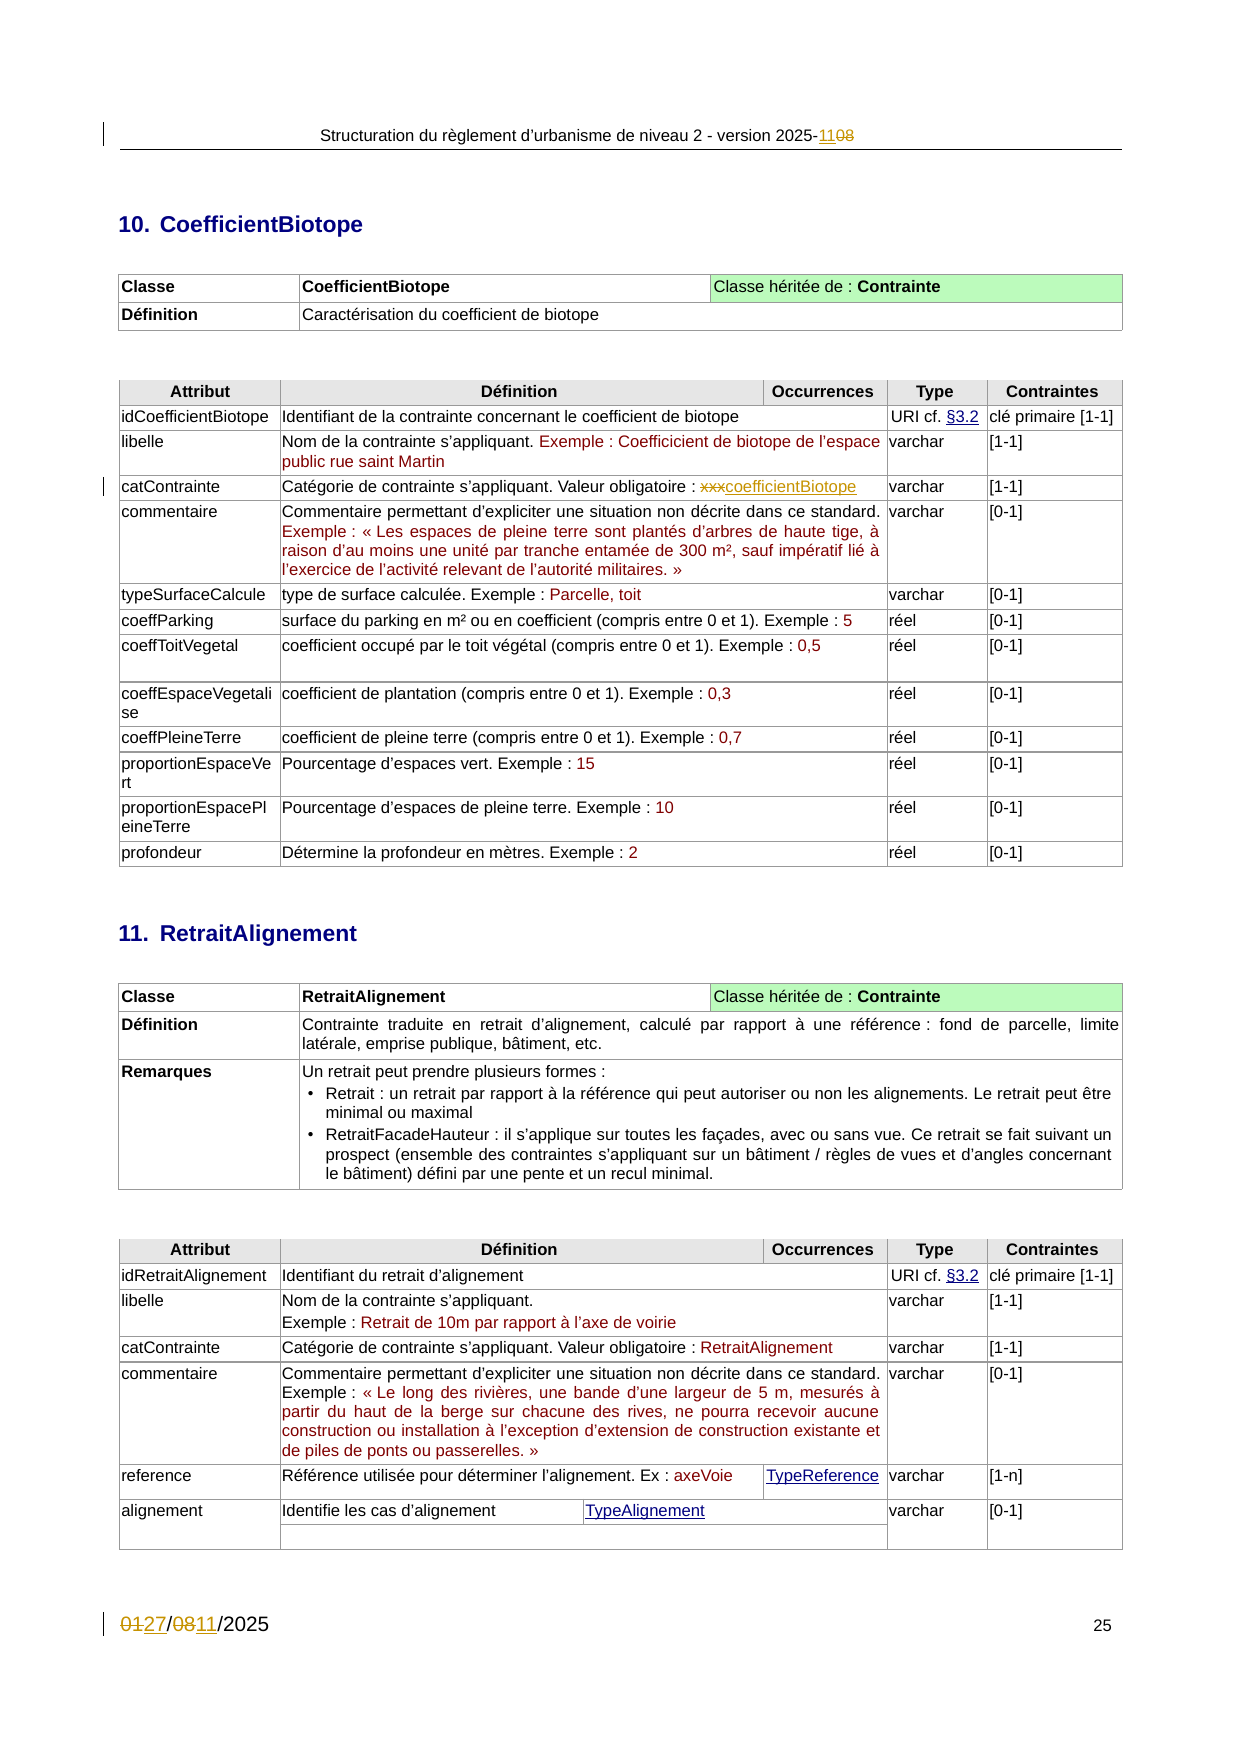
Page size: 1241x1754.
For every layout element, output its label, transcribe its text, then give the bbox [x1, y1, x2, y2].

table_cell Catégorie de contrainte s’appliquant. Valeur obligatoire : RetraitAlignement [281, 1337, 887, 1361]
table_cell Commentaire permettant d’expliciter une situation non décrite dans ce standard. Exemple : « Les espaces de pleine terre sont plantés d’arbres de haute tige, à raison d’au moins une unité par tranche entamée de 300 m², sauf impératif lié à l’exercice de l’activité relevant de l’autorité militaires. » [281, 501, 887, 583]
table_cell [0-1] [988, 610, 1122, 634]
table_cell idCoefficientBiotope [120, 406, 280, 430]
table_cell profondeur [120, 842, 280, 866]
table_cell ‍alignement [120, 1500, 280, 1549]
table_header Classe héritée de : Contrainte [711, 984, 1122, 1011]
table_cell Identifie les cas d’alignement [281, 1500, 583, 1524]
table_header Classe [119, 275, 299, 302]
table_cell reference [120, 1465, 280, 1498]
table_cell libelle [120, 1290, 280, 1336]
table_header Occurrences [764, 380, 887, 405]
table_cell [1-1] [988, 431, 1122, 475]
table_header Type [888, 1239, 987, 1263]
table_cell réel [888, 797, 987, 841]
table_cell réel [888, 683, 987, 726]
table_cell URI cf. §3.2 [888, 1264, 987, 1288]
table_cell TypeAlignement [584, 1500, 887, 1524]
table_cell [0-1] [988, 1363, 1122, 1463]
table_header Définition [281, 1239, 763, 1263]
table_cell clé primaire [1-1] [988, 406, 1122, 430]
table_cell URI cf. §3.2 [888, 406, 987, 430]
table_cell Identifiant du retrait d’alignement [281, 1264, 887, 1288]
table_cell [0-1] [988, 501, 1122, 583]
table_cell réel [888, 727, 987, 751]
table_cell [0-1] [988, 797, 1122, 841]
table_cell [0-1] [988, 753, 1122, 796]
table_cell varchar [888, 431, 987, 475]
table_cell varchar [888, 1465, 987, 1498]
table_cell type de surface calculée. Exemple : Parcelle, toit [281, 584, 887, 608]
table_cell Définition [119, 1012, 299, 1058]
table_header RetraitAlignement [300, 984, 710, 1011]
table_cell [1-1] [988, 1290, 1122, 1336]
table_cell Nom de la contrainte s’appliquant. Exemple : Retrait de 10m par rapport à l’axe de voirie [281, 1290, 887, 1336]
table_cell [1-1] [988, 1337, 1122, 1361]
table_cell varchar [888, 476, 987, 500]
table_cell typeSurfaceCalcule [120, 584, 280, 608]
table_cell proportionEspaceVert [120, 753, 280, 796]
table_cell réel [888, 753, 987, 796]
table_header Définition [281, 380, 763, 405]
table_cell catContrainte [120, 1337, 280, 1361]
table_cell Catégorie de contrainte s’appliquant. Valeur obligatoire : coefficientBiotope [281, 476, 887, 500]
table_cell ‍commentaire [120, 501, 280, 583]
table_cell idRetraitAlignement [120, 1264, 280, 1288]
table_cell [1-1] [988, 476, 1122, 500]
table_cell [0-1] [988, 842, 1122, 866]
table_cell [0-1] [988, 727, 1122, 751]
subtitle CoefficientBiotope [118, 211, 1122, 237]
table_cell [0-1] [988, 683, 1122, 726]
table_cell coeffToitVegetal [120, 635, 280, 681]
table_cell Pourcentage d’espaces vert. Exemple : 15 [281, 753, 887, 796]
table_cell coeffEspaceVegetalise [120, 683, 280, 726]
table_header Type [888, 380, 987, 405]
table_cell réel [888, 610, 987, 634]
table_cell Identifiant de la contrainte concernant le coefficient de biotope [281, 406, 887, 430]
table_cell Contrainte traduite en retrait d’alignement, calculé par rapport à une référence : fond de parcelle, limite latérale, emprise publique, bâtiment, etc. [300, 1012, 1122, 1058]
table_cell [281, 1525, 887, 1549]
table_cell varchar [888, 501, 987, 583]
table_cell varchar [888, 584, 987, 608]
subtitle RetraitAlignement [118, 920, 1122, 946]
table_cell surface du parking en m² ou en coefficient (compris entre 0 et 1). Exemple : 5 [281, 610, 887, 634]
table_cell clé primaire [1-1] [988, 1264, 1122, 1288]
table_header Classe héritée de : Contrainte [711, 275, 1122, 302]
table_header CoefficientBiotope [300, 275, 710, 302]
table_cell Un retrait peut prendre plusieurs formes : Retrait : un retrait par rapport à la référence qui peut autoriser ou non les alignements. Le retrait peut être minimal ou maximal RetraitFacadeHauteur : il s’applique sur toutes les façades, avec ou sans vue. Ce retrait se fait suivant un prospect (ensemble des contraintes s’appliquant sur un bâtiment / règles de vues et d’angles concernant le bâtiment) défini par une pente et un recul minimal. [300, 1060, 1122, 1188]
table_cell proportionEspacePleineTerre [120, 797, 280, 841]
table_cell [0-1] [988, 635, 1122, 681]
table_header Occurrences [764, 1239, 887, 1263]
table_cell varchar [888, 1290, 987, 1336]
table_cell coefficient occupé par le toit végétal (compris entre 0 et 1). Exemple : 0,5 [281, 635, 887, 681]
table_cell Détermine la profondeur en mètres. Exemple : 2 [281, 842, 887, 866]
table_cell [0-1] [988, 1500, 1122, 1549]
table_cell TypeReference [764, 1465, 887, 1498]
table_cell Référence utilisée pour déterminer l’alignement. Ex : axeVoie [281, 1465, 763, 1498]
table_cell libelle [120, 431, 280, 475]
table_cell Pourcentage d’espaces de pleine terre. Exemple : 10 [281, 797, 887, 841]
table_cell coefficient de plantation (compris entre 0 et 1). Exemple : 0,3 [281, 683, 887, 726]
table_cell varchar [888, 1363, 987, 1463]
table_cell catContrainte [120, 476, 280, 500]
table_cell coeffParking [120, 610, 280, 634]
table_cell coefficient de pleine terre (compris entre 0 et 1). Exemple : 0,7 [281, 727, 887, 751]
table_header Contraintes [988, 380, 1122, 405]
table_cell [1-n] [988, 1465, 1122, 1498]
table_cell coeffPleineTerre [120, 727, 280, 751]
table_header Attribut [120, 1239, 280, 1263]
table_cell Nom de la contrainte s’appliquant. Exemple : Coefficicient de biotope de l’espace public rue saint Martin [281, 431, 887, 475]
table_header Contraintes [988, 1239, 1122, 1263]
table_cell réel [888, 842, 987, 866]
table_cell varchar [888, 1337, 987, 1361]
table_cell Caractérisation du coefficient de biotope [300, 303, 1122, 330]
table_cell varchar [888, 1500, 987, 1549]
table_header Classe [119, 984, 299, 1011]
table_cell réel [888, 635, 987, 681]
table_cell [0-1] [988, 584, 1122, 608]
table_header Attribut [120, 380, 280, 405]
table_cell Commentaire permettant d’expliciter une situation non décrite dans ce standard. Exemple : « Le long des rivières, une bande d’une largeur de 5 m, mesurés à partir du haut de la berge sur chacune des rives, ne pourra recevoir aucune construction ou installation à l’exception d’extension de construction existante et de piles de ponts ou passerelles. » [281, 1363, 887, 1463]
table_cell Remarques [119, 1060, 299, 1188]
table_cell Définition [119, 303, 299, 330]
table_cell ‍commentaire [120, 1363, 280, 1463]
